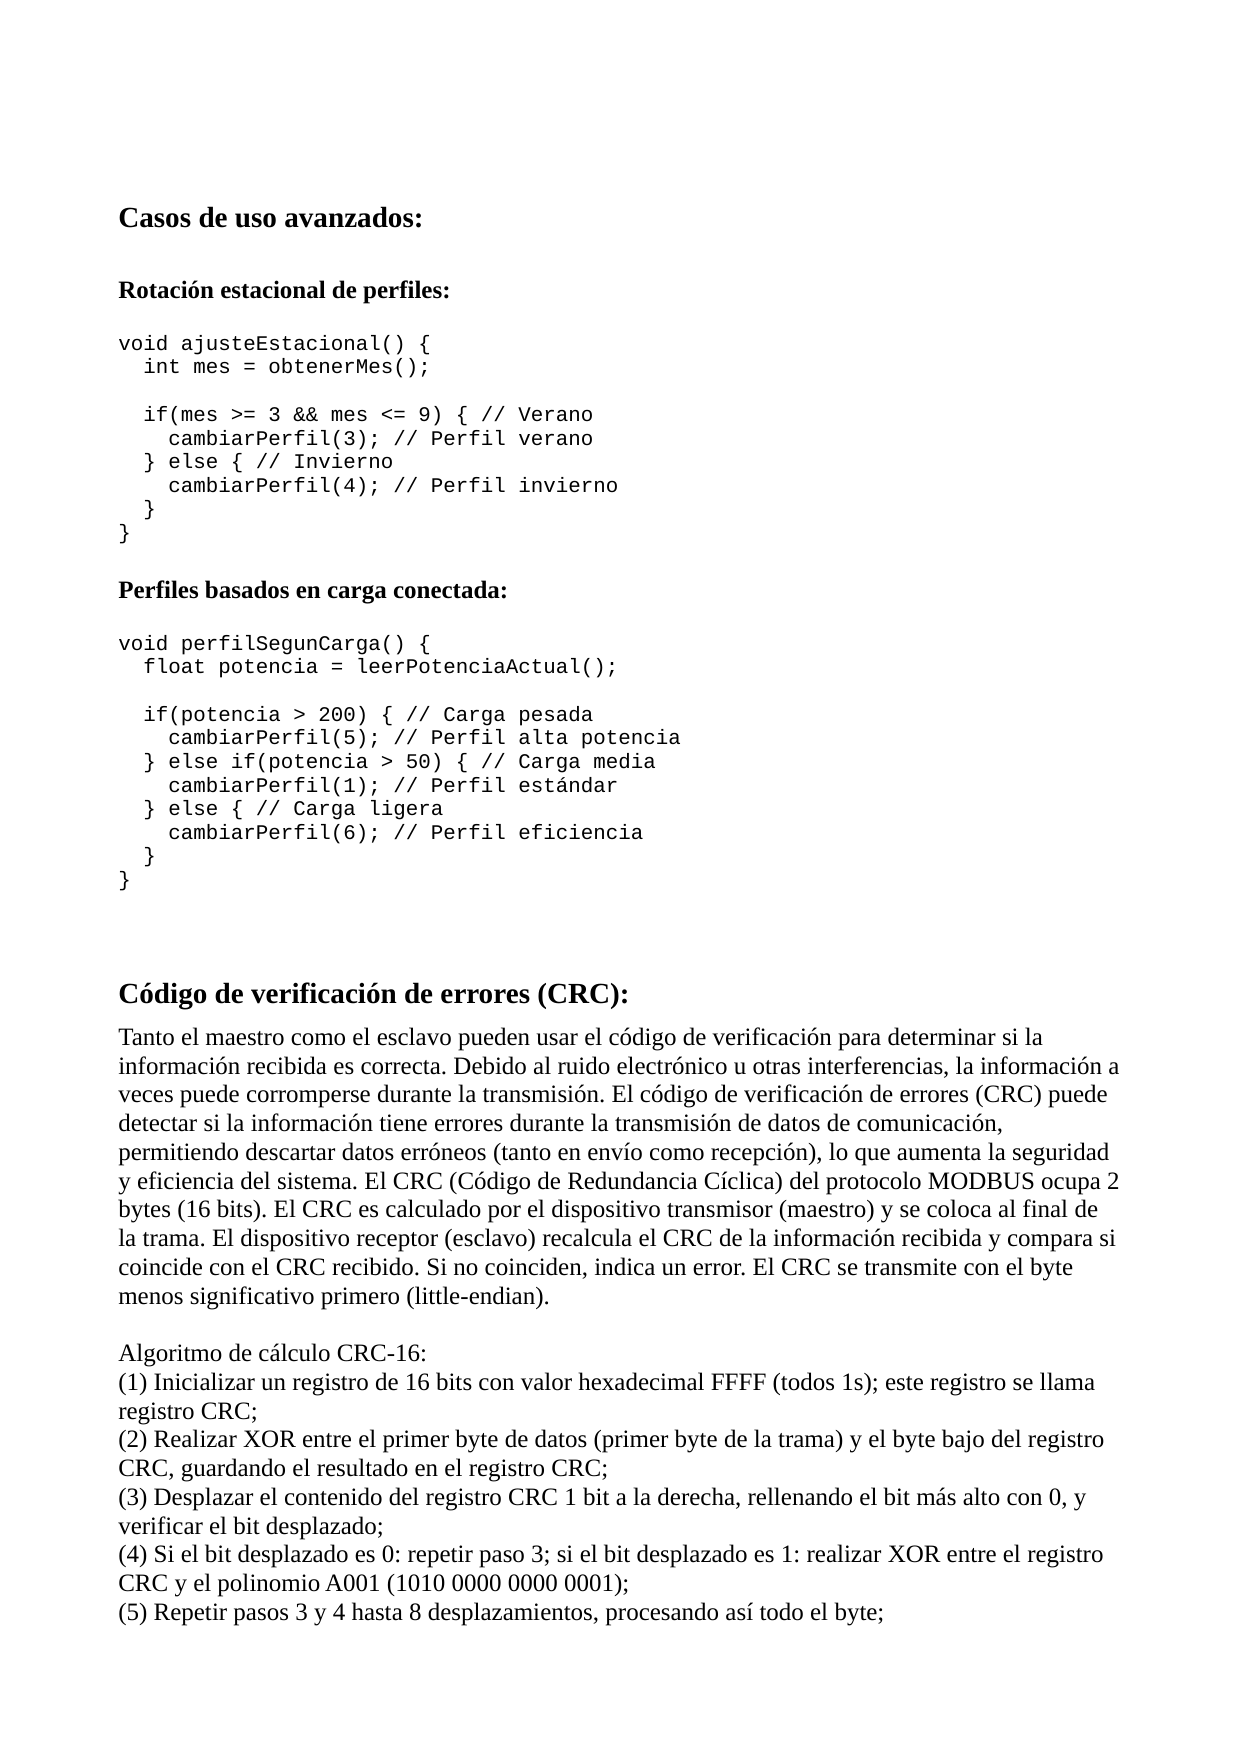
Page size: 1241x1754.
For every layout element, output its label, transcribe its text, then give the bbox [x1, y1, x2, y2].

text } else { // Invierno [118, 451, 1122, 475]
text } [118, 846, 1122, 869]
text } else { // Carga ligera [118, 798, 1122, 822]
text if(potencia > 200) { // Carga pesada [118, 704, 1122, 727]
text if(mes >= 3 && mes <= 9) { // Verano [118, 404, 1122, 427]
subtitle Código de verificación de errores (CRC): [118, 976, 1122, 1009]
text Rotación estacional de perfiles: [118, 275, 1122, 304]
text } [118, 522, 1122, 546]
text cambiarPerfil(1); // Perfil estándar [118, 774, 1122, 798]
text Tanto el maestro como el esclavo pueden usar el código de verificación para determinar si la información recibida es correcta. Debido al ruido electrónico u otras interferencias, la información a veces puede corromperse durante la transmisión. El código de verificación de errores (CRC) puede detectar si la información tiene errores durante la transmisión de datos de comunicación, permitiendo descartar datos erróneos (tanto en envío como recepción), lo que aumenta la seguridad y eficiencia del sistema. El CRC (Código de Redundancia Cíclica) del protocolo MODBUS ocupa 2 bytes (16 bits). El CRC es calculado por el dispositivo transmisor (maestro) y se coloca al final de la trama. El dispositivo receptor (esclavo) recalcula el CRC de la información recibida y compara si coincide con el CRC recibido. Si no coinciden, indica un error. El CRC se transmite con el byte menos significativo primero (little-endian). [118, 1022, 1122, 1309]
text cambiarPerfil(3); // Perfil verano [118, 427, 1122, 451]
text void perfilSegunCarga() { [118, 633, 1122, 656]
text cambiarPerfil(4); // Perfil invierno [118, 475, 1122, 498]
subtitle Casos de uso avanzados: [118, 201, 1122, 234]
text int mes = obtenerMes(); [118, 357, 1122, 380]
text } [118, 869, 1122, 893]
text cambiarPerfil(5); // Perfil alta potencia [118, 727, 1122, 751]
text Perfiles basados en carga conectada: [118, 575, 1122, 604]
text void ajusteEstacional() { [118, 333, 1122, 357]
text } [118, 498, 1122, 522]
text float potencia = leerPotenciaActual(); [118, 656, 1122, 680]
text } else if(potencia > 50) { // Carga media [118, 751, 1122, 774]
text Algoritmo de cálculo CRC-16: (1) Inicializar un registro de 16 bits con valor hexadecimal FFFF (todos 1s); este registro se llama registro CRC; (2) Realizar XOR entre el primer byte de datos (primer byte de la trama) y el byte bajo del registro CRC, guardando el resultado en el registro CRC; (3) Desplazar el contenido del registro CRC 1 bit a la derecha, rellenando el bit más alto con 0, y verificar el bit desplazado; (4) Si el bit desplazado es 0: repetir paso 3; si el bit desplazado es 1: realizar XOR entre el registro CRC y el polinomio A001 (1010 0000 0000 0001); (5) Repetir pasos 3 y 4 hasta 8 desplazamientos, procesando así todo el byte; [118, 1338, 1122, 1626]
text cambiarPerfil(6); // Perfil eficiencia [118, 822, 1122, 846]
